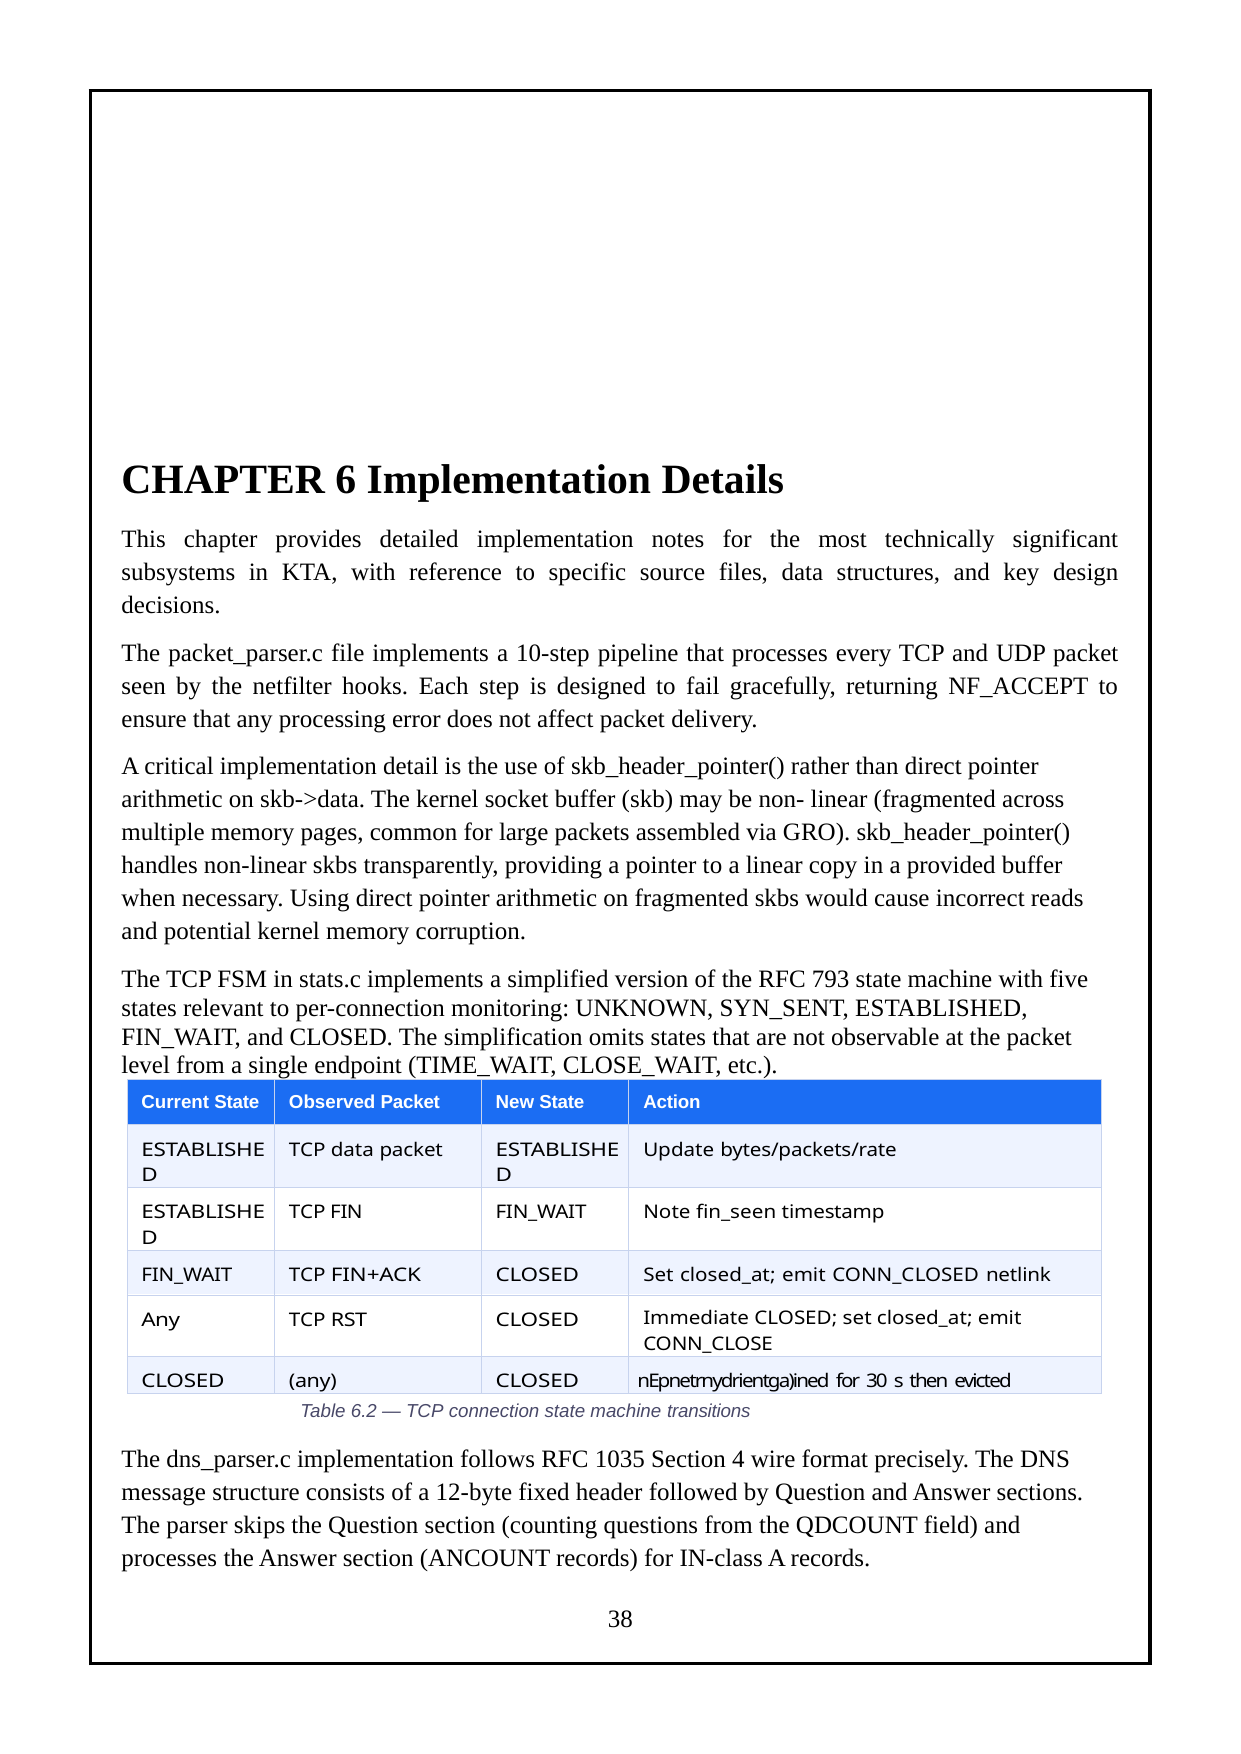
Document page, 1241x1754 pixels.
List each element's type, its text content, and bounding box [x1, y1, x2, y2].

table_header Current State [128, 1080, 274, 1124]
table_header Action [629, 1080, 1101, 1124]
table_cell FIN_WAIT [128, 1251, 274, 1294]
text The packet_parser.c file implements a 10-step pipeline that processes every TCP and UDP packet seen by the netfilter hooks. Each step is designed to fail gracefully, returning NF_ACCEPT to ensure that any processing error does not affect packet delivery. [121, 638, 1119, 732]
table_header New State [482, 1080, 628, 1124]
text This chapter provides detailed implementation notes for the most technically significant subsystems in KTA, with reference to specific source files, data structures, and key design decisions. [121, 524, 1119, 619]
table_cell CLOSED [482, 1296, 628, 1356]
table_header Observed Packet [275, 1080, 481, 1124]
table_cell CLOSED [128, 1357, 274, 1393]
table_cell CLOSED [482, 1251, 628, 1294]
text Table 6.2 — TCP connection state machine transitions [121, 1394, 1119, 1423]
table_cell TCP RST [275, 1296, 481, 1356]
table_cell Note fin_seen timestamp [629, 1188, 1101, 1249]
table_cell Update bytes/packets/rate [629, 1125, 1101, 1187]
text CHAPTER 6 Implementation Details [121, 454, 1119, 502]
table_cell FIN_WAIT [482, 1188, 628, 1249]
text A critical implementation detail is the use of skb_header_pointer() rather than direct pointer arithmetic on skb->data. The kernel socket buffer (skb) may be non- linear (fragmented across multiple memory pages, common for large packets assembled via GRO). skb_header_pointer() handles non-linear skbs transparently, providing a pointer to a linear copy in a provided buffer when necessary. Using direct pointer arithmetic on fragmented skbs would cause incorrect reads and potential kernel memory corruption. [121, 751, 1119, 945]
table_cell nEpnetrnydrientga)ined for 30 s then evicted [629, 1357, 1101, 1393]
table_cell Immediate CLOSED; set closed_at; emit CONN_CLOSE [629, 1296, 1101, 1356]
table_cell ESTABLISHED [128, 1125, 274, 1187]
table_cell TCP FIN [275, 1188, 481, 1249]
text The TCP FSM in stats.c implements a simplified version of the RFC 793 state machine with five states relevant to per-connection monitoring: UNKNOWN, SYN_SENT, ESTABLISHED, FIN_WAIT, and CLOSED. The simplification omits states that are not observable at the packet level from a single endpoint (TIME_WAIT, CLOSE_WAIT, etc.). [121, 964, 1119, 1079]
table_cell ESTABLISHED [482, 1125, 628, 1187]
table_cell ESTABLISHED [128, 1188, 274, 1249]
table_cell Any [128, 1296, 274, 1356]
table_cell CLOSED [482, 1357, 628, 1393]
table_cell (any) [275, 1357, 481, 1393]
text The dns_parser.c implementation follows RFC 1035 Section 4 wire format precisely. The DNS message structure consists of a 12-byte fixed header followed by Question and Answer sections. The parser skips the Question section (counting questions from the QDCOUNT field) and processes the Answer section (ANCOUNT records) for IN-class A records. [121, 1444, 1119, 1572]
table_cell TCP FIN+ACK [275, 1251, 481, 1294]
table_cell TCP data packet [275, 1125, 481, 1187]
table_cell Set closed_at; emit CONN_CLOSED netlink [629, 1251, 1101, 1294]
